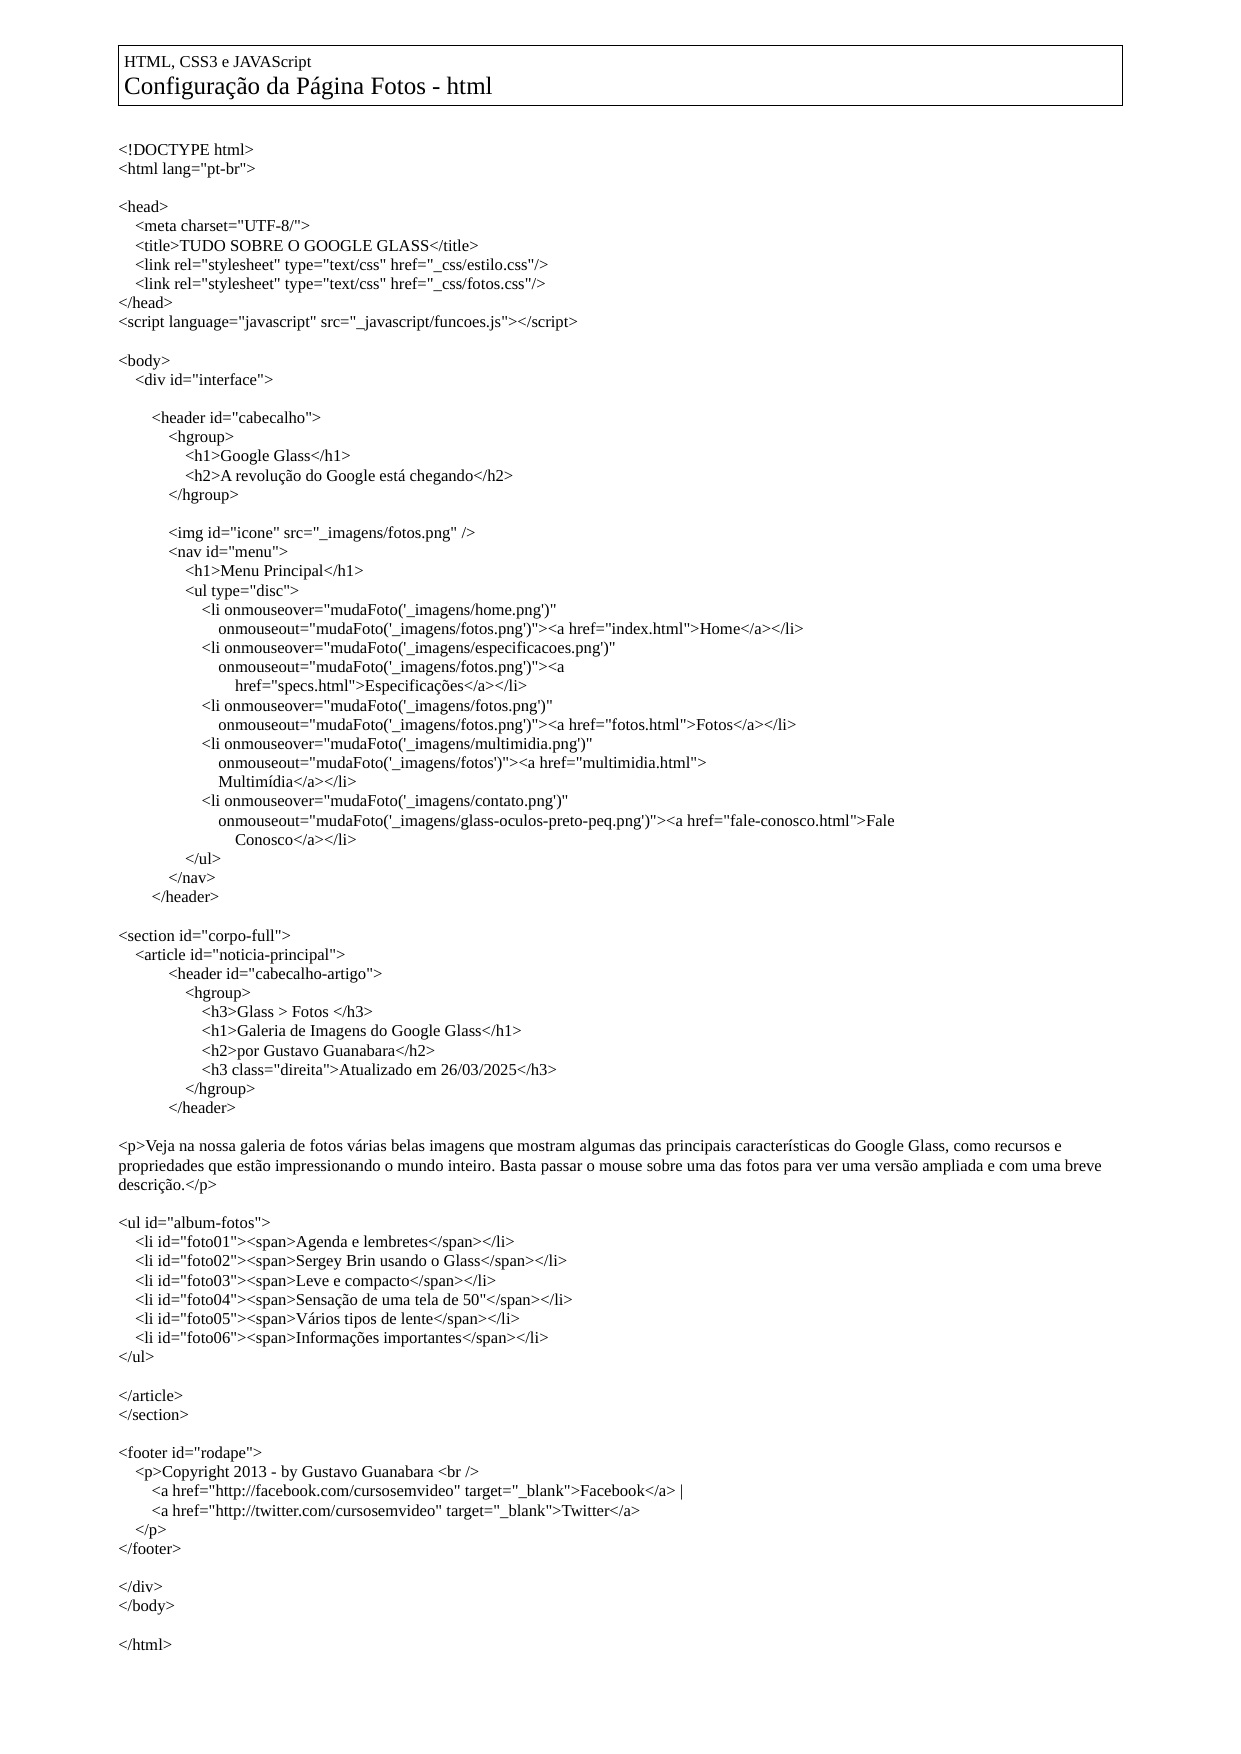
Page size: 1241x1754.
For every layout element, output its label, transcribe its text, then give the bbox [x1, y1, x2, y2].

text <div id="interface"> [118, 369, 1122, 389]
text <h1>Google Glass</h1> [118, 446, 1122, 465]
text <h1>Galeria de Imagens do Google Glass</h1> [118, 1021, 1122, 1040]
text <footer id="rodape"> [118, 1443, 1122, 1462]
text <link rel="stylesheet" type="text/css" href="_css/fotos.css"/> [118, 274, 1122, 293]
text <head> [118, 197, 1122, 216]
text <script language="javascript" src="_javascript/funcoes.js"></script> [118, 312, 1122, 331]
text <a href="http://facebook.com/cursosemvideo" target="_blank">Facebook</a> | [118, 1481, 1122, 1500]
text onmouseout="mudaFoto('_imagens/fotos.png')"><a [118, 657, 1122, 676]
text </nav> [118, 868, 1122, 887]
text <li id="foto06"><span>Informações importantes</span></li> [118, 1328, 1122, 1347]
text </html> [118, 1634, 1122, 1654]
text <h2>A revolução do Google está chegando</h2> [118, 465, 1122, 484]
text Multimídia</a></li> [118, 772, 1122, 791]
text onmouseout="mudaFoto('_imagens/glass-oculos-preto-peq.png')"><a href="fale-conosco.html">Fale [118, 810, 1122, 829]
text <a href="http://twitter.com/cursosemvideo" target="_blank">Twitter</a> [118, 1500, 1122, 1519]
text <li onmouseover="mudaFoto('_imagens/multimidia.png')" [118, 734, 1122, 753]
text </ul> [118, 1347, 1122, 1366]
text </header> [118, 887, 1122, 906]
text <h3 class="direita">Atualizado em 26/03/2025</h3> [118, 1059, 1122, 1079]
text </body> [118, 1596, 1122, 1615]
text <header id="cabecalho"> [118, 408, 1122, 427]
text <html lang="pt-br"> [118, 159, 1122, 178]
text <p>Copyright 2013 - by Gustavo Guanabara <br /> [118, 1462, 1122, 1481]
text <li onmouseover="mudaFoto('_imagens/home.png')" [118, 599, 1122, 619]
text <li id="foto02"><span>Sergey Brin usando o Glass</span></li> [118, 1251, 1122, 1270]
text <link rel="stylesheet" type="text/css" href="_css/estilo.css"/> [118, 254, 1122, 274]
text <section id="corpo-full"> [118, 925, 1122, 944]
text <hgroup> [118, 983, 1122, 1002]
text onmouseout="mudaFoto('_imagens/fotos')"><a href="multimidia.html"> [118, 753, 1122, 772]
text </head> [118, 293, 1122, 312]
text <li onmouseover="mudaFoto('_imagens/especificacoes.png')" [118, 638, 1122, 657]
text </footer> [118, 1539, 1122, 1558]
text <article id="noticia-principal"> [118, 944, 1122, 964]
text <p>Veja na nossa galeria de fotos várias belas imagens que mostram algumas das principais características do Google Glass, como recursos e propriedades que estão impressionando o mundo inteiro. Basta passar o mouse sobre uma das fotos para ver uma versão ampliada e com uma breve descrição.</p> [118, 1136, 1122, 1194]
text Conosco</a></li> [118, 829, 1122, 849]
text <header id="cabecalho-artigo"> [118, 964, 1122, 983]
text <li id="foto04"><span>Sensação de uma tela de 50"</span></li> [118, 1289, 1122, 1309]
text </article> [118, 1385, 1122, 1404]
text <body> [118, 350, 1122, 369]
text onmouseout="mudaFoto('_imagens/fotos.png')"><a href="index.html">Home</a></li> [118, 619, 1122, 638]
text <li onmouseover="mudaFoto('_imagens/contato.png')" [118, 791, 1122, 810]
text <ul id="album-fotos"> [118, 1213, 1122, 1232]
text <li id="foto05"><span>Vários tipos de lente</span></li> [118, 1309, 1122, 1328]
text </hgroup> [118, 484, 1122, 504]
text <h2>por Gustavo Guanabara</h2> [118, 1040, 1122, 1059]
text <!DOCTYPE html> [118, 139, 1122, 159]
text onmouseout="mudaFoto('_imagens/fotos.png')"><a href="fotos.html">Fotos</a></li> [118, 714, 1122, 734]
text <li id="foto03"><span>Leve e compacto</span></li> [118, 1270, 1122, 1289]
text <h1>Menu Principal</h1> [118, 561, 1122, 580]
text <li id="foto01"><span>Agenda e lembretes</span></li> [118, 1232, 1122, 1251]
text href="specs.html">Especificações</a></li> [118, 676, 1122, 695]
text <title>TUDO SOBRE O GOOGLE GLASS</title> [118, 235, 1122, 254]
text <li onmouseover="mudaFoto('_imagens/fotos.png')" [118, 695, 1122, 714]
text <hgroup> [118, 427, 1122, 446]
text </section> [118, 1404, 1122, 1424]
text <meta charset="UTF-8/"> [118, 216, 1122, 235]
text </ul> [118, 849, 1122, 868]
text <img id="icone" src="_imagens/fotos.png" /> [118, 523, 1122, 542]
text </p> [118, 1519, 1122, 1539]
text <ul type="disc"> [118, 580, 1122, 599]
text <nav id="menu"> [118, 542, 1122, 561]
text </header> [118, 1098, 1122, 1117]
text <h3>Glass > Fotos </h3> [118, 1002, 1122, 1021]
text </hgroup> [118, 1079, 1122, 1098]
text </div> [118, 1577, 1122, 1596]
